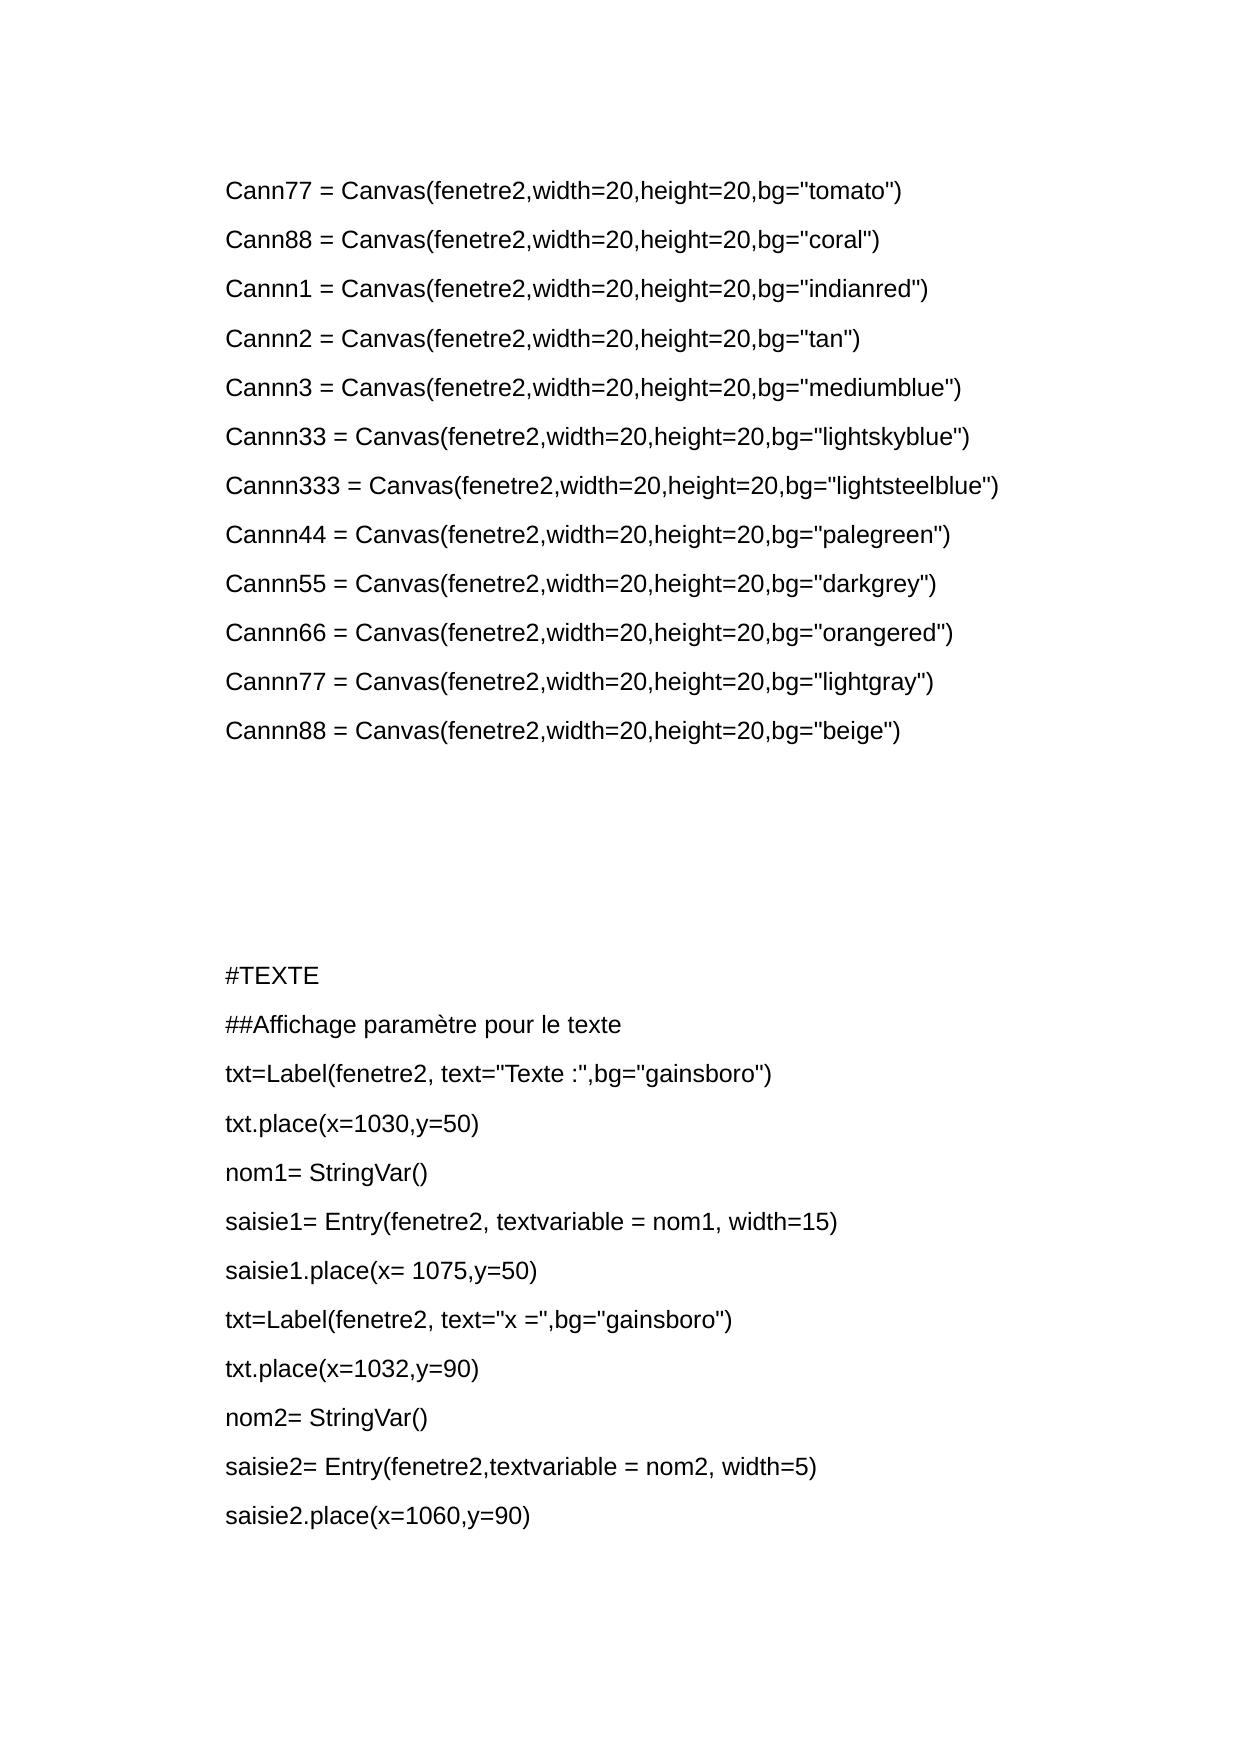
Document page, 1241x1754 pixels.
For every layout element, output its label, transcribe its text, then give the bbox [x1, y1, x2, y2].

text txt=Label(fenetre2, text="x =",bg="gainsboro") [118, 1305, 1122, 1333]
text Cann88 = Canvas(fenetre2,width=20,height=20,bg="coral") [118, 225, 1122, 254]
text Cannn55 = Canvas(fenetre2,width=20,height=20,bg="darkgrey") [118, 569, 1122, 598]
text saisie2.place(x=1060,y=90) [118, 1501, 1122, 1530]
text txt=Label(fenetre2, text="Texte :",bg="gainsboro") [118, 1059, 1122, 1088]
text nom2= StringVar() [118, 1403, 1122, 1432]
text ##Affichage paramètre pour le texte [118, 1010, 1122, 1039]
text Cannn3 = Canvas(fenetre2,width=20,height=20,bg="mediumblue") [118, 373, 1122, 401]
text saisie2= Entry(fenetre2,textvariable = nom2, width=5) [118, 1452, 1122, 1481]
text txt.place(x=1032,y=90) [118, 1354, 1122, 1383]
text Cannn44 = Canvas(fenetre2,width=20,height=20,bg="palegreen") [118, 520, 1122, 548]
text Cann77 = Canvas(fenetre2,width=20,height=20,bg="tomato") [118, 176, 1122, 205]
text Cannn66 = Canvas(fenetre2,width=20,height=20,bg="orangered") [118, 618, 1122, 647]
text saisie1= Entry(fenetre2, textvariable = nom1, width=15) [118, 1207, 1122, 1235]
text #TEXTE [118, 961, 1122, 990]
text Cannn333 = Canvas(fenetre2,width=20,height=20,bg="lightsteelblue") [118, 471, 1122, 499]
text txt.place(x=1030,y=50) [118, 1108, 1122, 1137]
text saisie1.place(x= 1075,y=50) [118, 1256, 1122, 1284]
text Cannn1 = Canvas(fenetre2,width=20,height=20,bg="indianred") [118, 274, 1122, 303]
text Cannn88 = Canvas(fenetre2,width=20,height=20,bg="beige") [118, 716, 1122, 745]
text Cannn33 = Canvas(fenetre2,width=20,height=20,bg="lightskyblue") [118, 422, 1122, 450]
text nom1= StringVar() [118, 1158, 1122, 1186]
text Cannn77 = Canvas(fenetre2,width=20,height=20,bg="lightgray") [118, 667, 1122, 696]
text Cannn2 = Canvas(fenetre2,width=20,height=20,bg="tan") [118, 323, 1122, 352]
